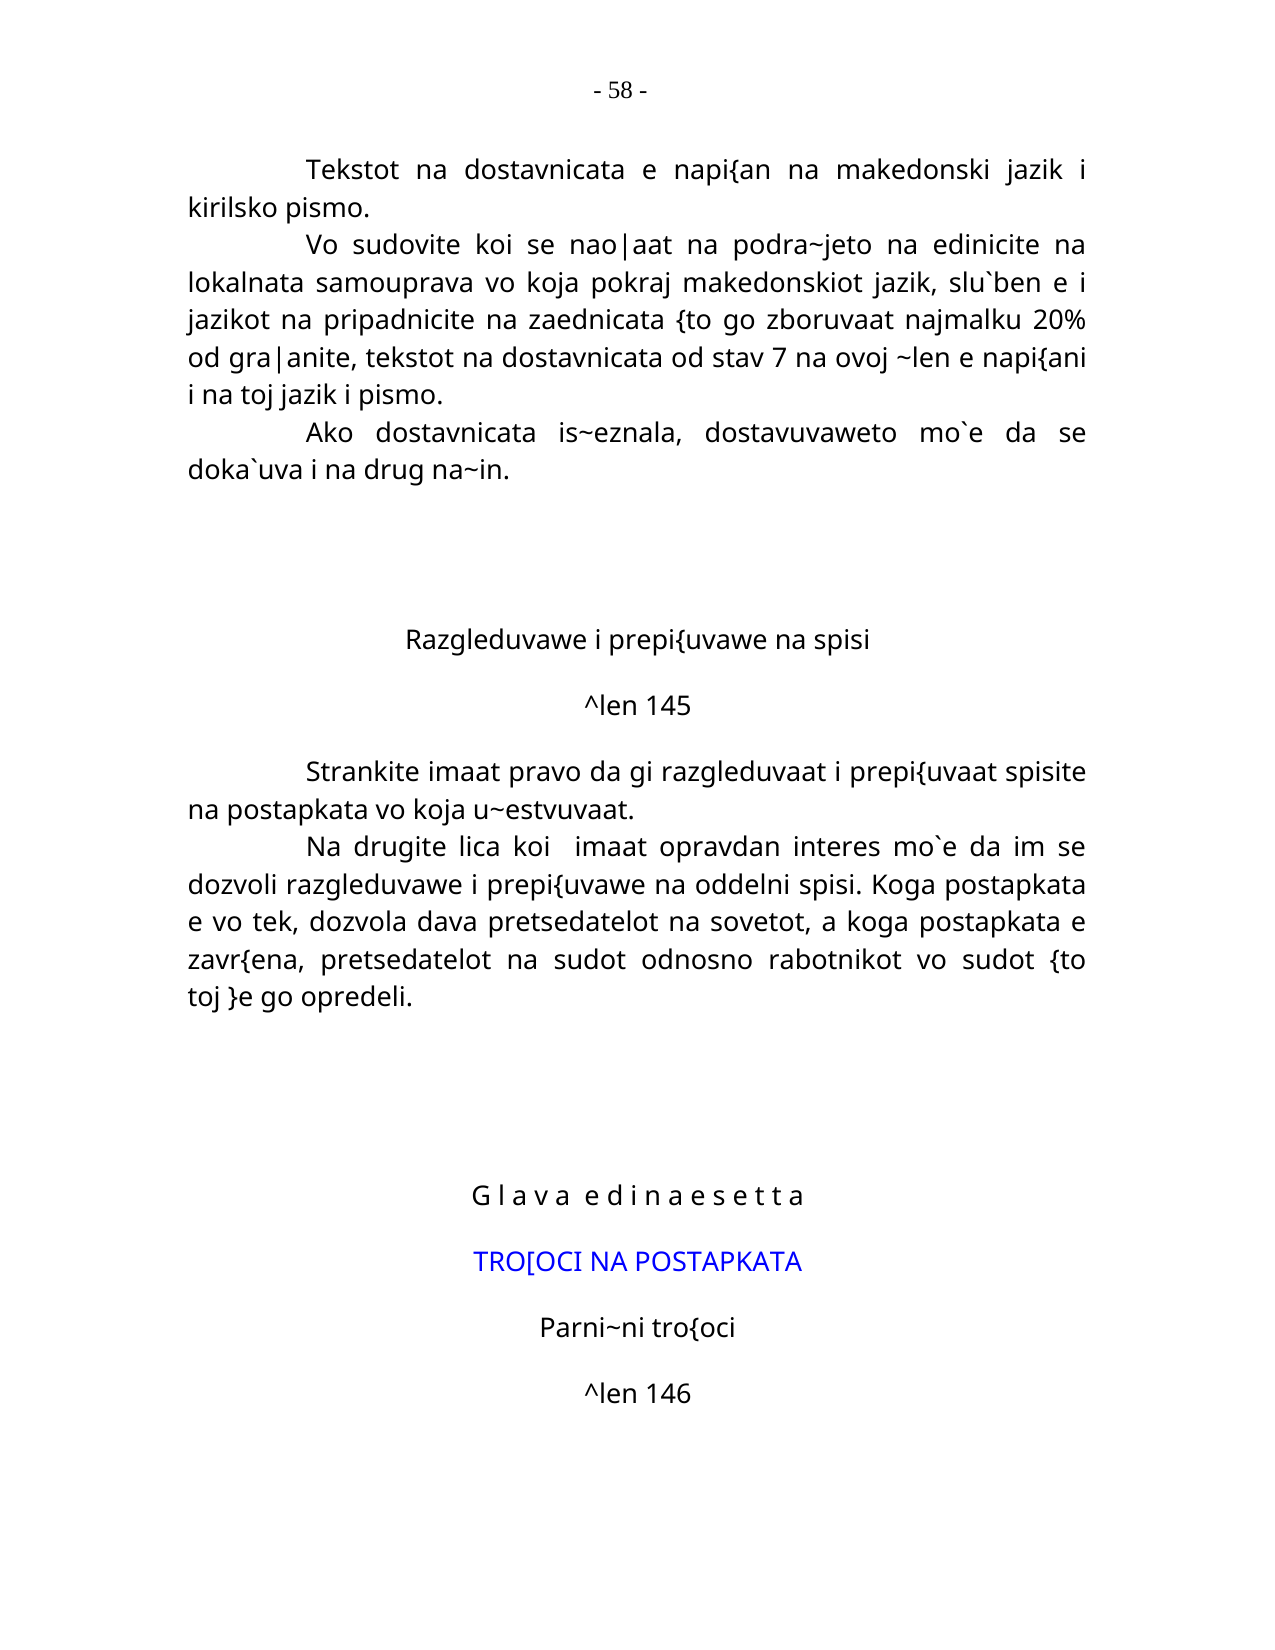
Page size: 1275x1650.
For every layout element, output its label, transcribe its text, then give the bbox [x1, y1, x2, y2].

text Vo sudovite koi se nao|aat na podra~jeto na edinicite na lokalnata samouprava vo koja pokraj makedonskiot jazik, slu`ben e i jazikot na pripadnicite na zaednicata {to go zboruvaat najmalku 20% od gra|anite, tekstot na dostavnicata od stav 7 na ovoj ~len e napi{ani i na toj jazik i pismo. [187, 225, 1087, 412]
text Parni~ni tro{oci [187, 1308, 1087, 1345]
text Ako dostavnicata is~eznala, dostavuvaweto mo`e da se doka`uva i na drug na~in. [187, 412, 1087, 487]
text G l a v a e d i n a e s e t t a [187, 1176, 1087, 1213]
text Na drugite lica koi imaat opravdan interes mo`e da im se dozvoli razgleduvawe i prepi{uvawe na oddelni spisi. Koga postapkata e vo tek, dozvola dava pretsedatelot na sovetot, a koga postapkata e zavr{ena, pretsedatelot na sudot odnosno rabotnikot vo sudot {to toj }e go opredeli. [187, 827, 1087, 1015]
text ^len 145 [187, 686, 1087, 723]
text TRO[OCI NA POSTAPKATA [187, 1242, 1087, 1279]
text ^len 146 [187, 1374, 1087, 1411]
text Strankite imaat pravo da gi razgleduvaat i prepi{uvaat spisite na postapkata vo koja u~estvuvaat. [187, 752, 1087, 827]
text Razgleduvawe i prepi{uvawe na spisi [187, 620, 1087, 657]
text Tekstot na dostavnicata e napi{an na makedonski jazik i kirilsko pismo. [187, 150, 1087, 225]
